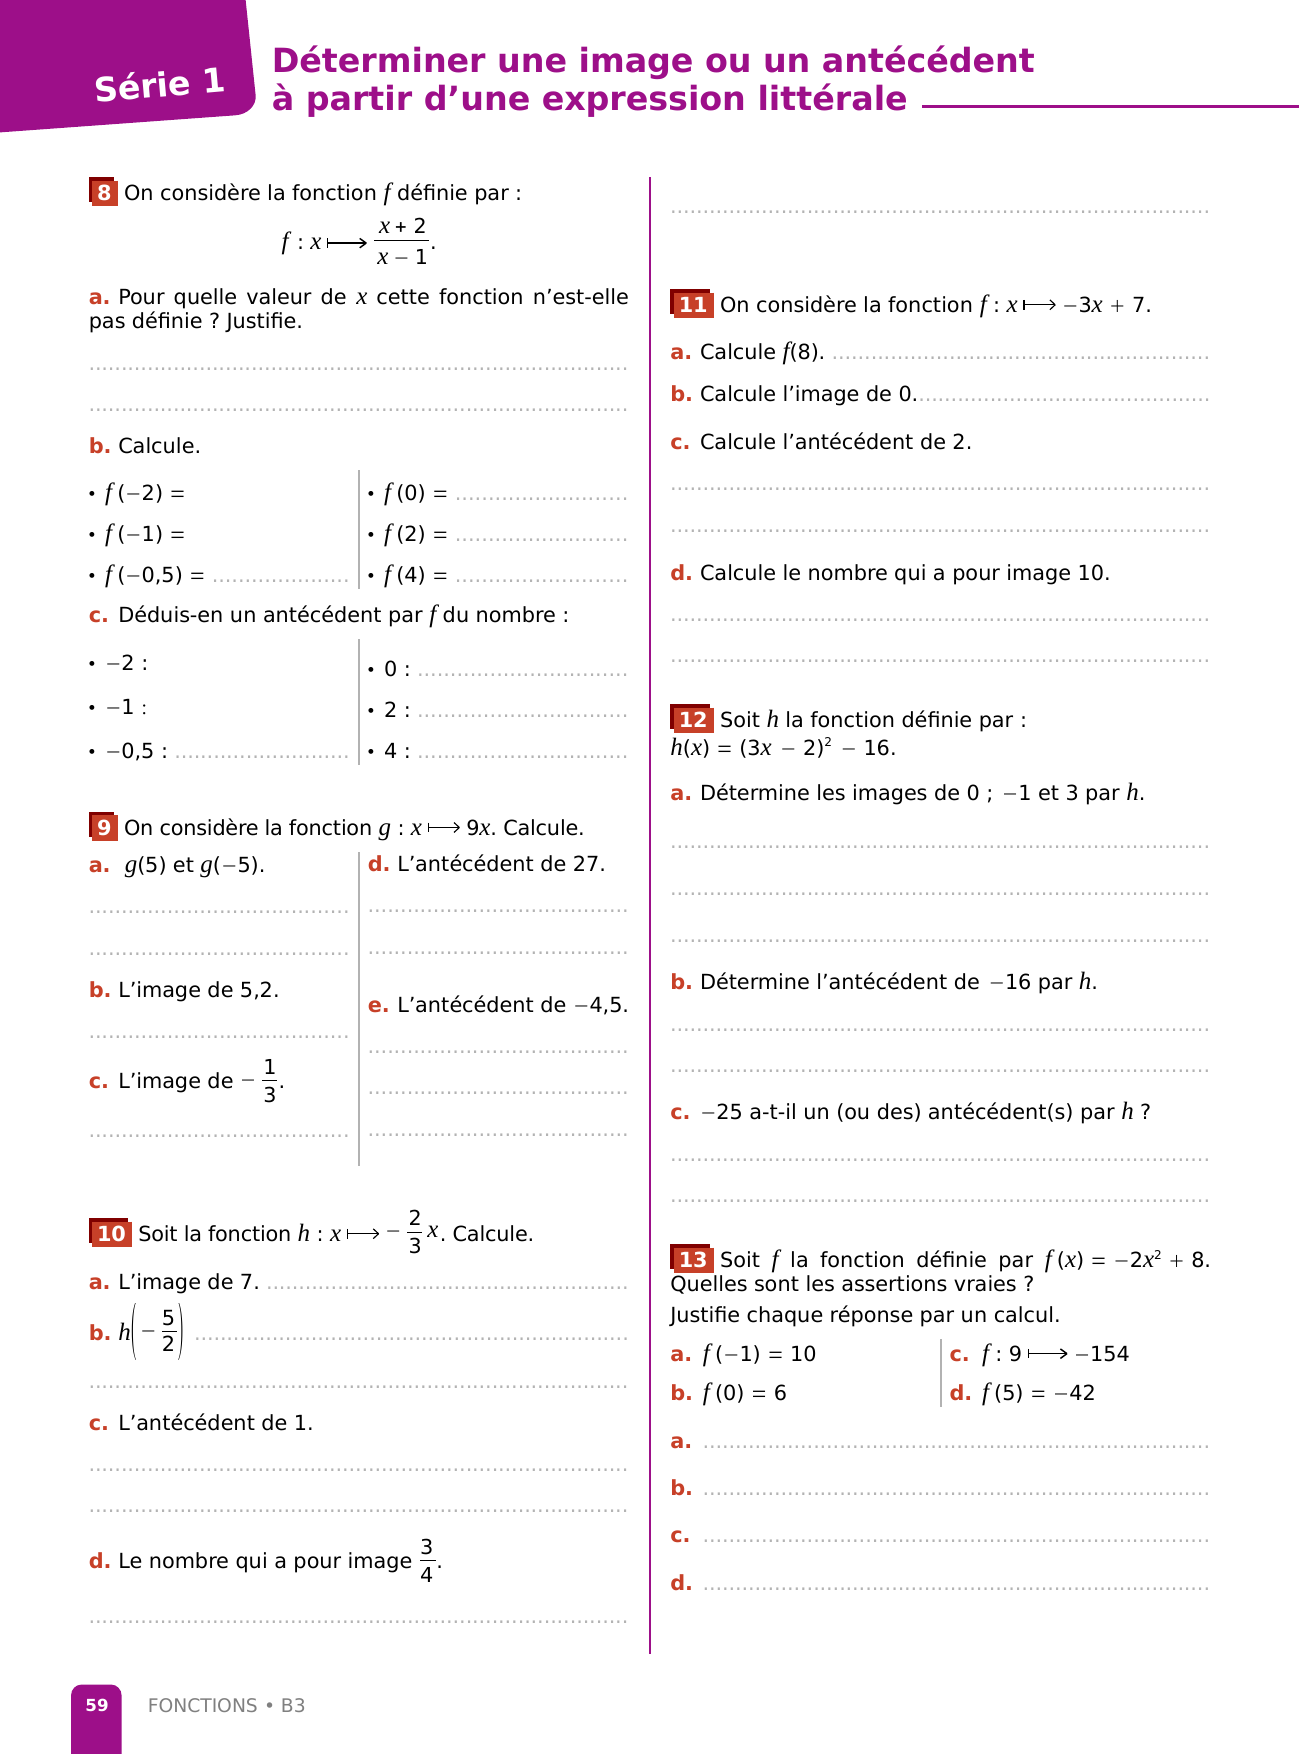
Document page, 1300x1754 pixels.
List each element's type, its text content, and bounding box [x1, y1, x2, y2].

list f : 9 ─154 [949, 1339, 1211, 1367]
list f(2)  [368, 506, 629, 547]
list −1 : [88, 678, 350, 719]
list f(0)  6 [670, 1378, 932, 1406]
subtitle On considère la fonction f : x ─3x  7. [710, 289, 1211, 318]
subtitle On considère la fonction g : x 9x. Calcule. [114, 812, 629, 840]
list h [88, 1303, 629, 1360]
list f(4)  [368, 547, 629, 588]
list L’image de . [88, 1055, 350, 1107]
list L’antécédent de −4,5. [368, 993, 629, 1017]
list −2 : [88, 639, 350, 675]
list L’antécédent de 1. [88, 1411, 629, 1435]
list L’image de 5,2. [88, 978, 350, 1002]
list f(−0,5)  [88, 547, 350, 588]
list Calcule l’image de 0. [670, 365, 1211, 406]
list −25 a-t-il un (ou des) antécédent(s) par h ? [670, 1083, 1211, 1125]
list Justifie chaque réponse par un calcul. [670, 1303, 1211, 1327]
list L’antécédent de 27. [368, 852, 629, 876]
list g(5) et g(−5). [88, 852, 350, 878]
list Calcule. [88, 434, 629, 458]
subtitle On considère la fonction f définie par : [114, 177, 629, 206]
list −0,5 : [88, 722, 350, 763]
subtitle Soit f la fonction définie par f(x)  −2x2  8. Quelles sont les assertions vraies ? [670, 1244, 1211, 1297]
list Détermine l’antécédent de −16 par h. [670, 953, 1211, 995]
list f(0)  [368, 470, 629, 506]
list Calcule le nombre qui a pour image 10. [670, 561, 1211, 585]
list Pour quelle valeur de x cette fonction n’est-elle pas définie ? Justifie. [88, 282, 629, 334]
list f(−1)  [88, 506, 350, 547]
list Calcule f(8). [670, 324, 1211, 365]
list Détermine les images de 0 ; −1 et 3 par h. [670, 778, 1211, 806]
list f(−1)  10 [670, 1339, 932, 1367]
list L’image de 7. [88, 1270, 629, 1294]
list Calcule l’antécédent de 2. [670, 430, 1211, 454]
subtitle Soit h la fonction définie par : h(x)  (3x − 2)2 − 16. [670, 704, 1211, 760]
list f(5)  −42 [949, 1378, 1211, 1406]
list Déduis-en un antécédent par f du nombre : [88, 600, 629, 628]
list f(−2)  [88, 470, 350, 506]
list Le nombre qui a pour image . [88, 1535, 629, 1587]
subtitle Soit la fonction h : x . Calcule. [88, 1207, 629, 1258]
list 2 : [368, 681, 629, 722]
list f : x . [88, 211, 629, 270]
list 4 : [368, 722, 629, 764]
list 0 : [368, 639, 629, 681]
